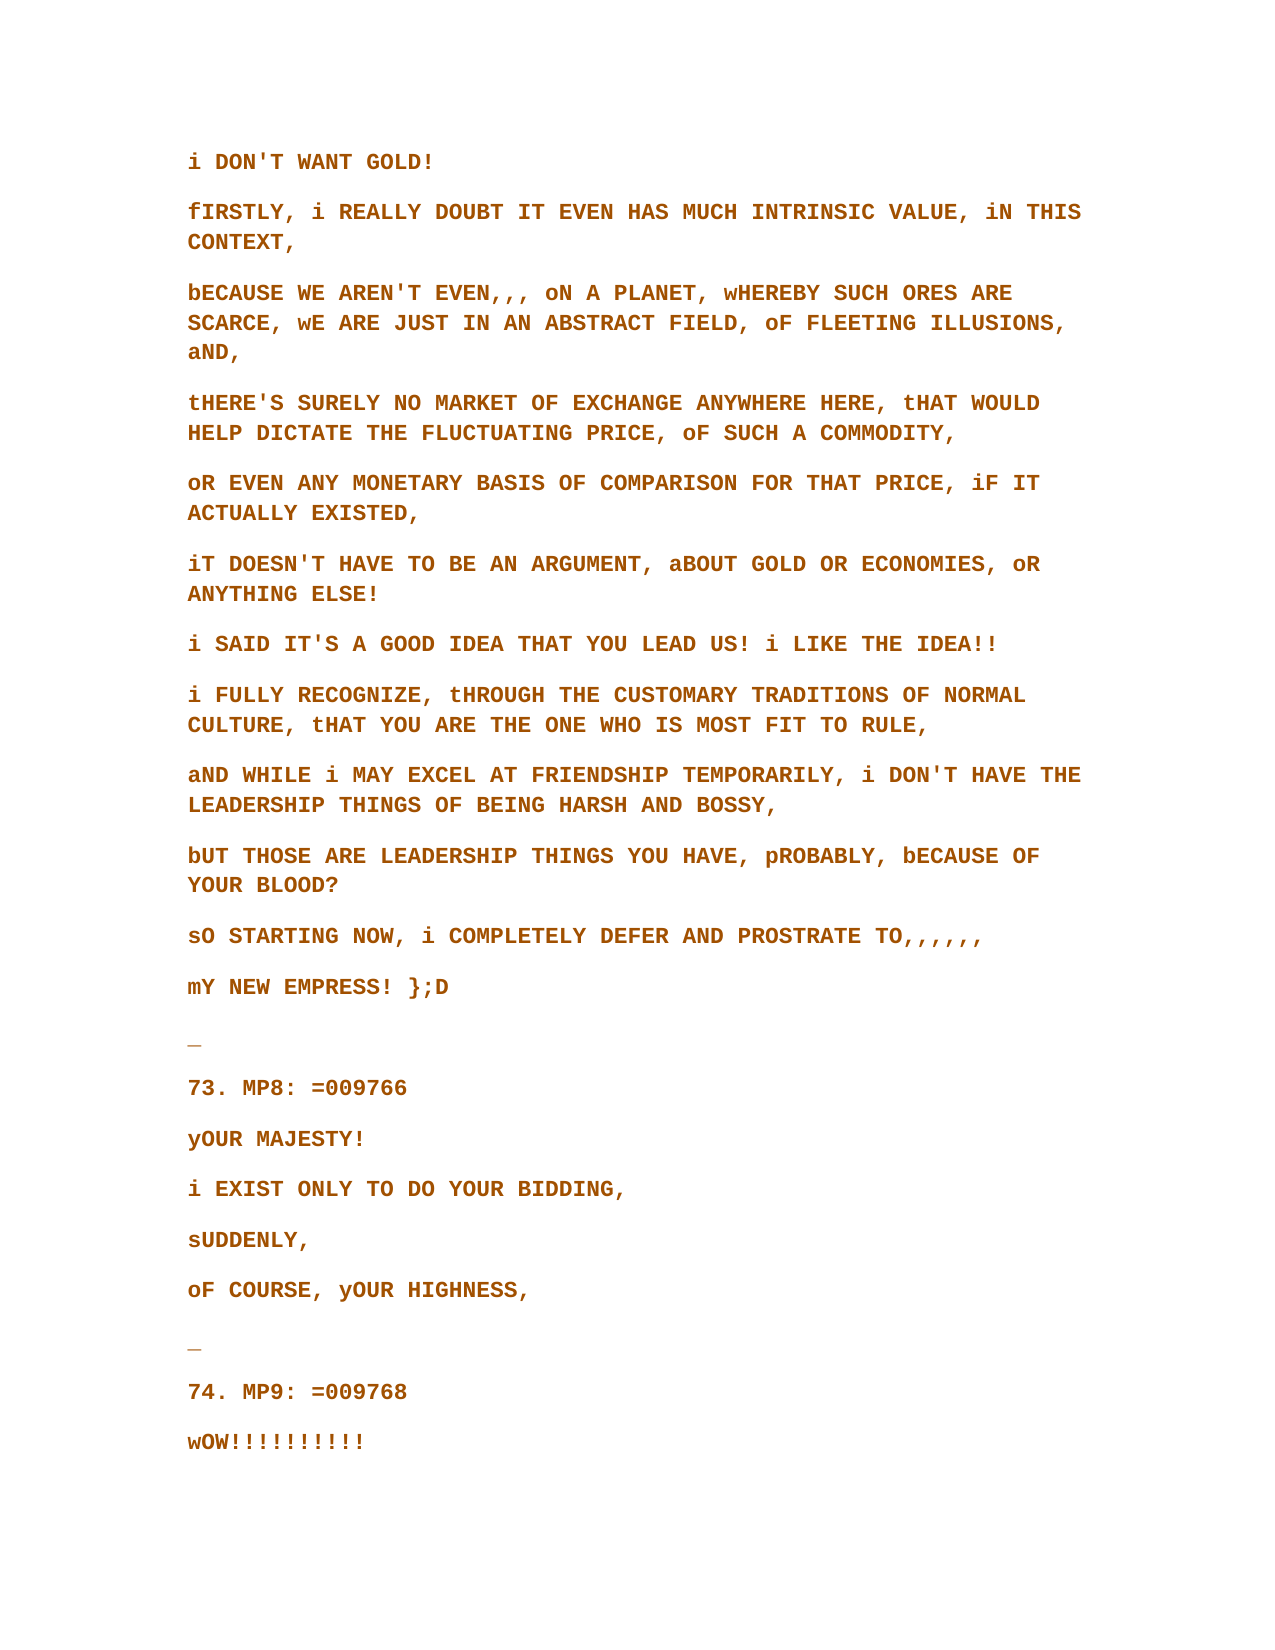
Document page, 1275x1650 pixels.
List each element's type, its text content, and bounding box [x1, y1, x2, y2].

text oR EVEN ANY MONETARY BASIS OF COMPARISON FOR THAT PRICE, iF IT ACTUALLY EXISTED, [187, 472, 1087, 527]
text aND WHILE i MAY EXCEL AT FRIENDSHIP TEMPORARILY, i DON'T HAVE THE LEADERSHIP THINGS OF BEING HARSH AND BOSSY, [187, 763, 1087, 819]
text oF COURSE, yOUR HIGHNESS, [187, 1279, 1087, 1305]
text bECAUSE WE AREN'T EVEN,,, oN A PLANET, wHEREBY SUCH ORES ARE SCARCE, wE ARE JUST IN AN ABSTRACT FIELD, oF FLEETING ILLUSIONS, aND, [187, 281, 1087, 367]
text 73. MP8: =009766 [187, 1076, 1087, 1102]
text _ [187, 1026, 1087, 1052]
text 74. MP9: =009768 [187, 1380, 1087, 1406]
text wOW!!!!!!!!!! [187, 1431, 1087, 1457]
text tHERE'S SURELY NO MARKET OF EXCHANGE ANYWHERE HERE, tHAT WOULD HELP DICTATE THE FLUCTUATING PRICE, oF SUCH A COMMODITY, [187, 391, 1087, 447]
text _ [187, 1329, 1087, 1355]
text sO STARTING NOW, i COMPLETELY DEFER AND PROSTRATE TO,,,,,, [187, 924, 1087, 950]
text yOUR MAJESTY! [187, 1127, 1087, 1153]
text mY NEW EMPRESS! };D [187, 975, 1087, 1001]
text fIRSTLY, i REALLY DOUBT IT EVEN HAS MUCH INTRINSIC VALUE, iN THIS CONTEXT, [187, 201, 1087, 256]
text iT DOESN'T HAVE TO BE AN ARGUMENT, aBOUT GOLD OR ECONOMIES, oR ANYTHING ELSE! [187, 552, 1087, 608]
text sUDDENLY, [187, 1228, 1087, 1254]
text bUT THOSE ARE LEADERSHIP THINGS YOU HAVE, pROBABLY, bECAUSE OF YOUR BLOOD? [187, 844, 1087, 900]
text i FULLY RECOGNIZE, tHROUGH THE CUSTOMARY TRADITIONS OF NORMAL CULTURE, tHAT YOU ARE THE ONE WHO IS MOST FIT TO RULE, [187, 683, 1087, 739]
text i SAID IT'S A GOOD IDEA THAT YOU LEAD US! i LIKE THE IDEA!! [187, 632, 1087, 658]
text i EXIST ONLY TO DO YOUR BIDDING, [187, 1177, 1087, 1203]
text i DON'T WANT GOLD! [187, 150, 1087, 176]
